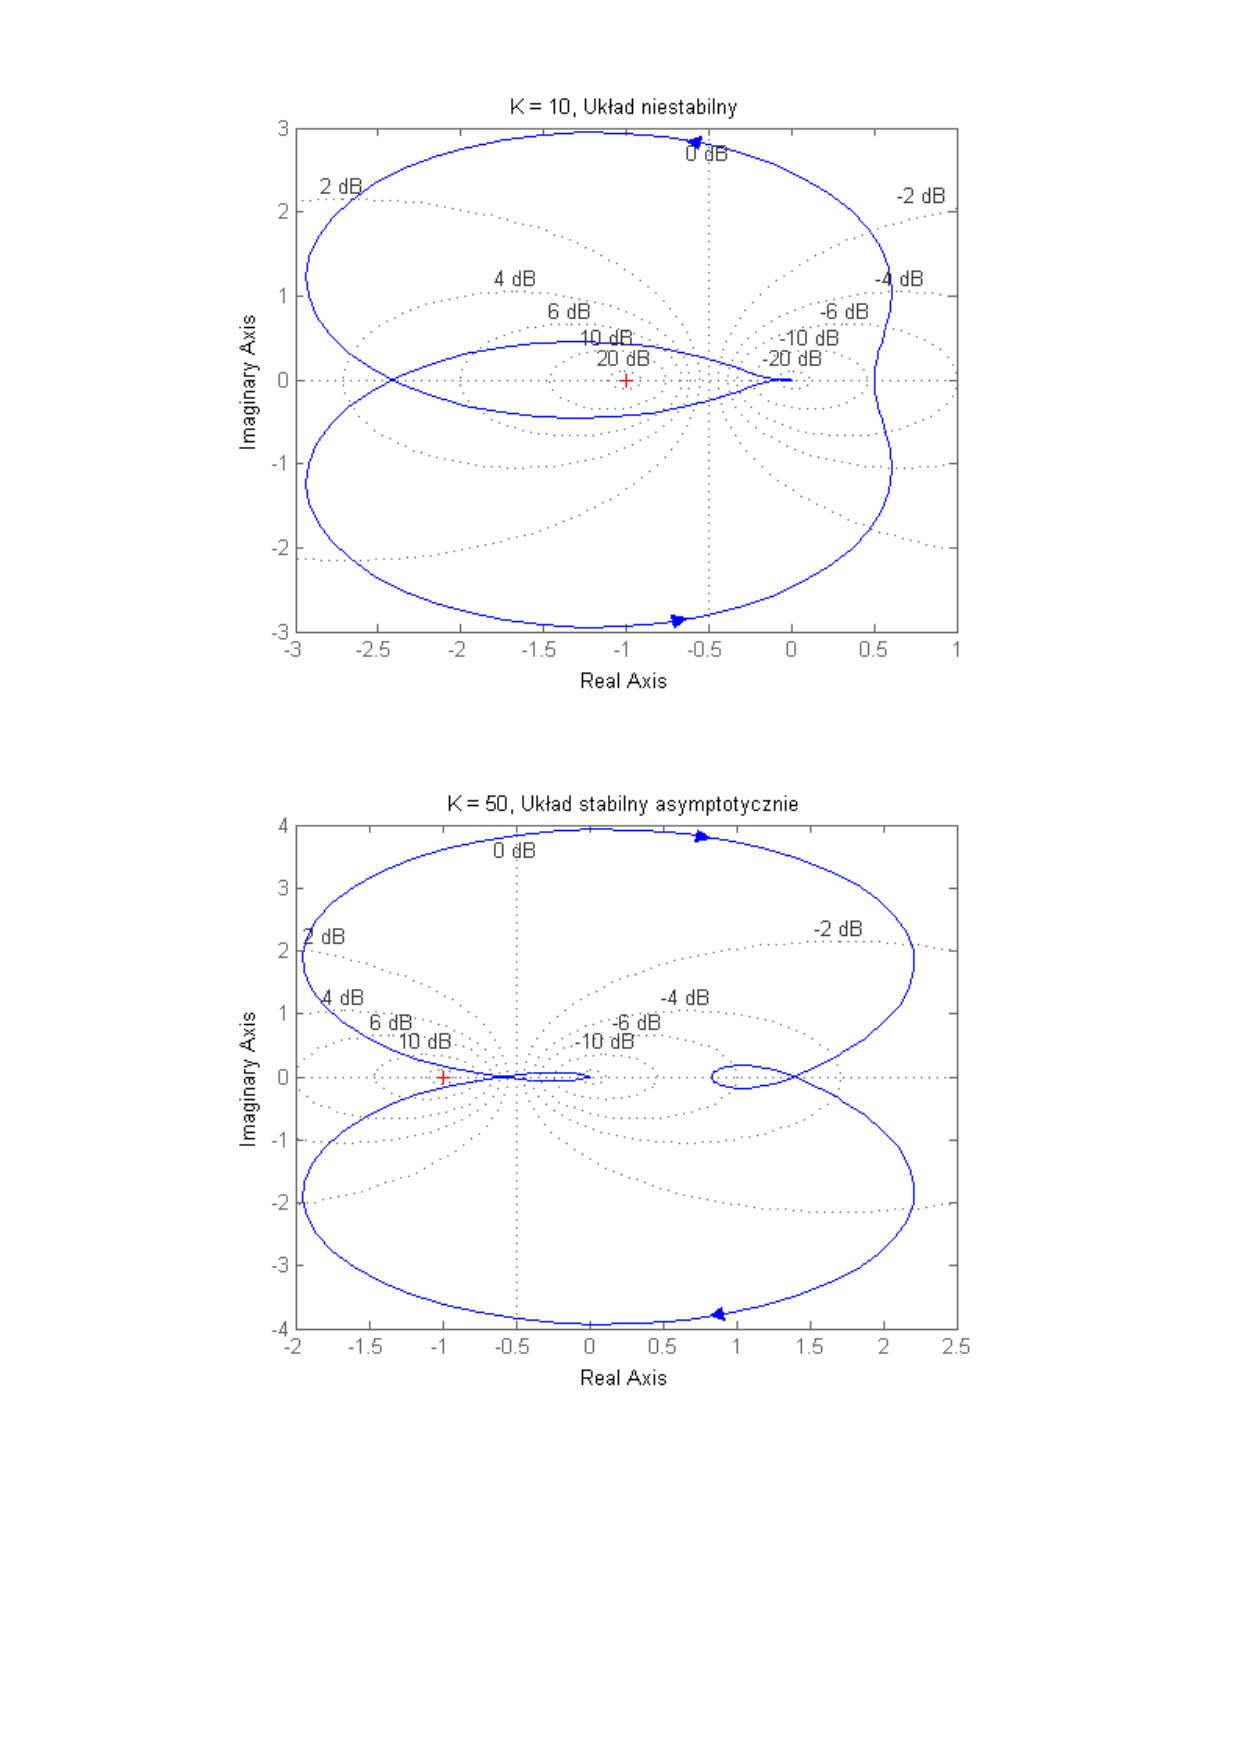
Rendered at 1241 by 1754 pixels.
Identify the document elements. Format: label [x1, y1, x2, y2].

picture [163, 47, 1040, 704]
picture [163, 744, 1040, 1401]
